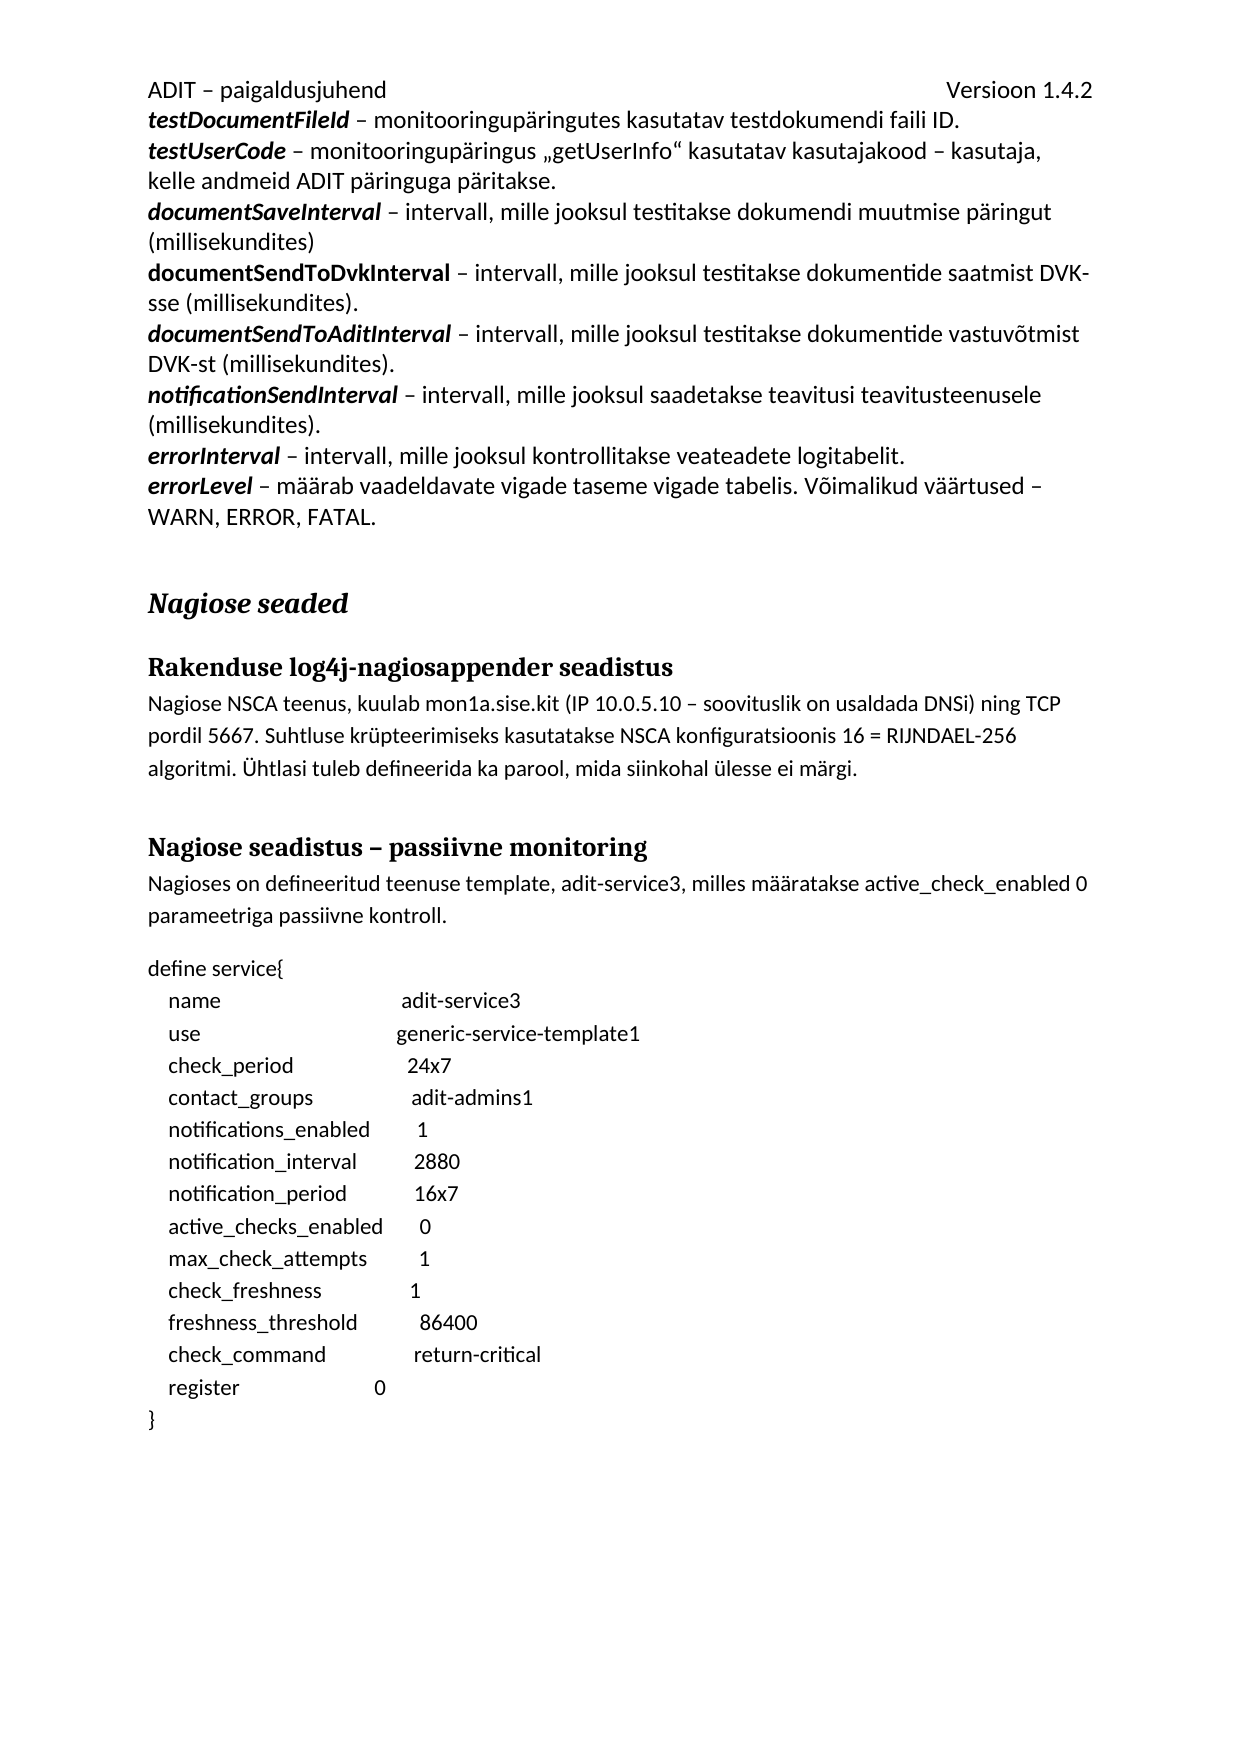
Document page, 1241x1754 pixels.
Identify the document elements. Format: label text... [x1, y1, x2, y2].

text errorLevel – määrab vaadeldavate vigade taseme vigade tabelis. Võimalikud väärtused – WARN, ERROR, FATAL. [148, 471, 1093, 532]
text notificationSendInterval – intervall, mille jooksul saadetakse teavitusi teavitusteenusele (millisekundites). [148, 379, 1093, 440]
text errorInterval – intervall, mille jooksul kontrollitakse veateadete logitabelit. [148, 440, 1093, 471]
text define service{ name adit-service3 use generic-service-template1 check_period 24x7 contact_groups adit-admins1 notifications_enabled 1 notification_interval 2880 notification_period 16x7 active_checks_enabled 0 max_check_attempts 1 check_freshness 1 freshness_threshold 86400 check_command return-critical register 0 } [148, 954, 1093, 1433]
text documentSendToAditInterval – intervall, mille jooksul testitakse dokumentide vastuvõtmist DVK-st (millisekundites). [148, 318, 1093, 379]
text testDocumentFileId – monitooringupäringutes kasutatav testdokumendi faili ID. [148, 104, 1093, 135]
text Nagiose NSCA teenus, kuulab mon1a.sise.kit (IP 10.0.5.10 – soovituslik on usaldada DNSi) ning TCP pordil 5667. Suhtluse krüpteerimiseks kasutatakse NSCA konfiguratsioonis 16 = RIJNDAEL-256 algoritmi. Ühtlasi tuleb defineerida ka parool, mida siinkohal ülesse ei märgi. [148, 689, 1093, 782]
subtitle Nagiose seaded [148, 587, 1093, 621]
text testUserCode – monitooringupäringus „getUserInfo“ kasutatav kasutajakood – kasutaja, kelle andmeid ADIT päringuga päritakse. [148, 135, 1093, 196]
subtitle Nagiose seadistus – passiivne monitoring [148, 832, 1093, 863]
text documentSaveInterval – intervall, mille jooksul testitakse dokumendi muutmise päringut (millisekundites) [148, 196, 1093, 257]
text documentSendToDvkInterval – intervall, mille jooksul testitakse dokumentide saatmist DVK-sse (millisekundites). [148, 257, 1093, 318]
subtitle Rakenduse log4j-nagiosappender seadistus [148, 652, 1093, 683]
text Nagioses on defineeritud teenuse template, adit-service3, milles määratakse active_check_enabled 0 parameetriga passiivne kontroll. [148, 869, 1093, 929]
